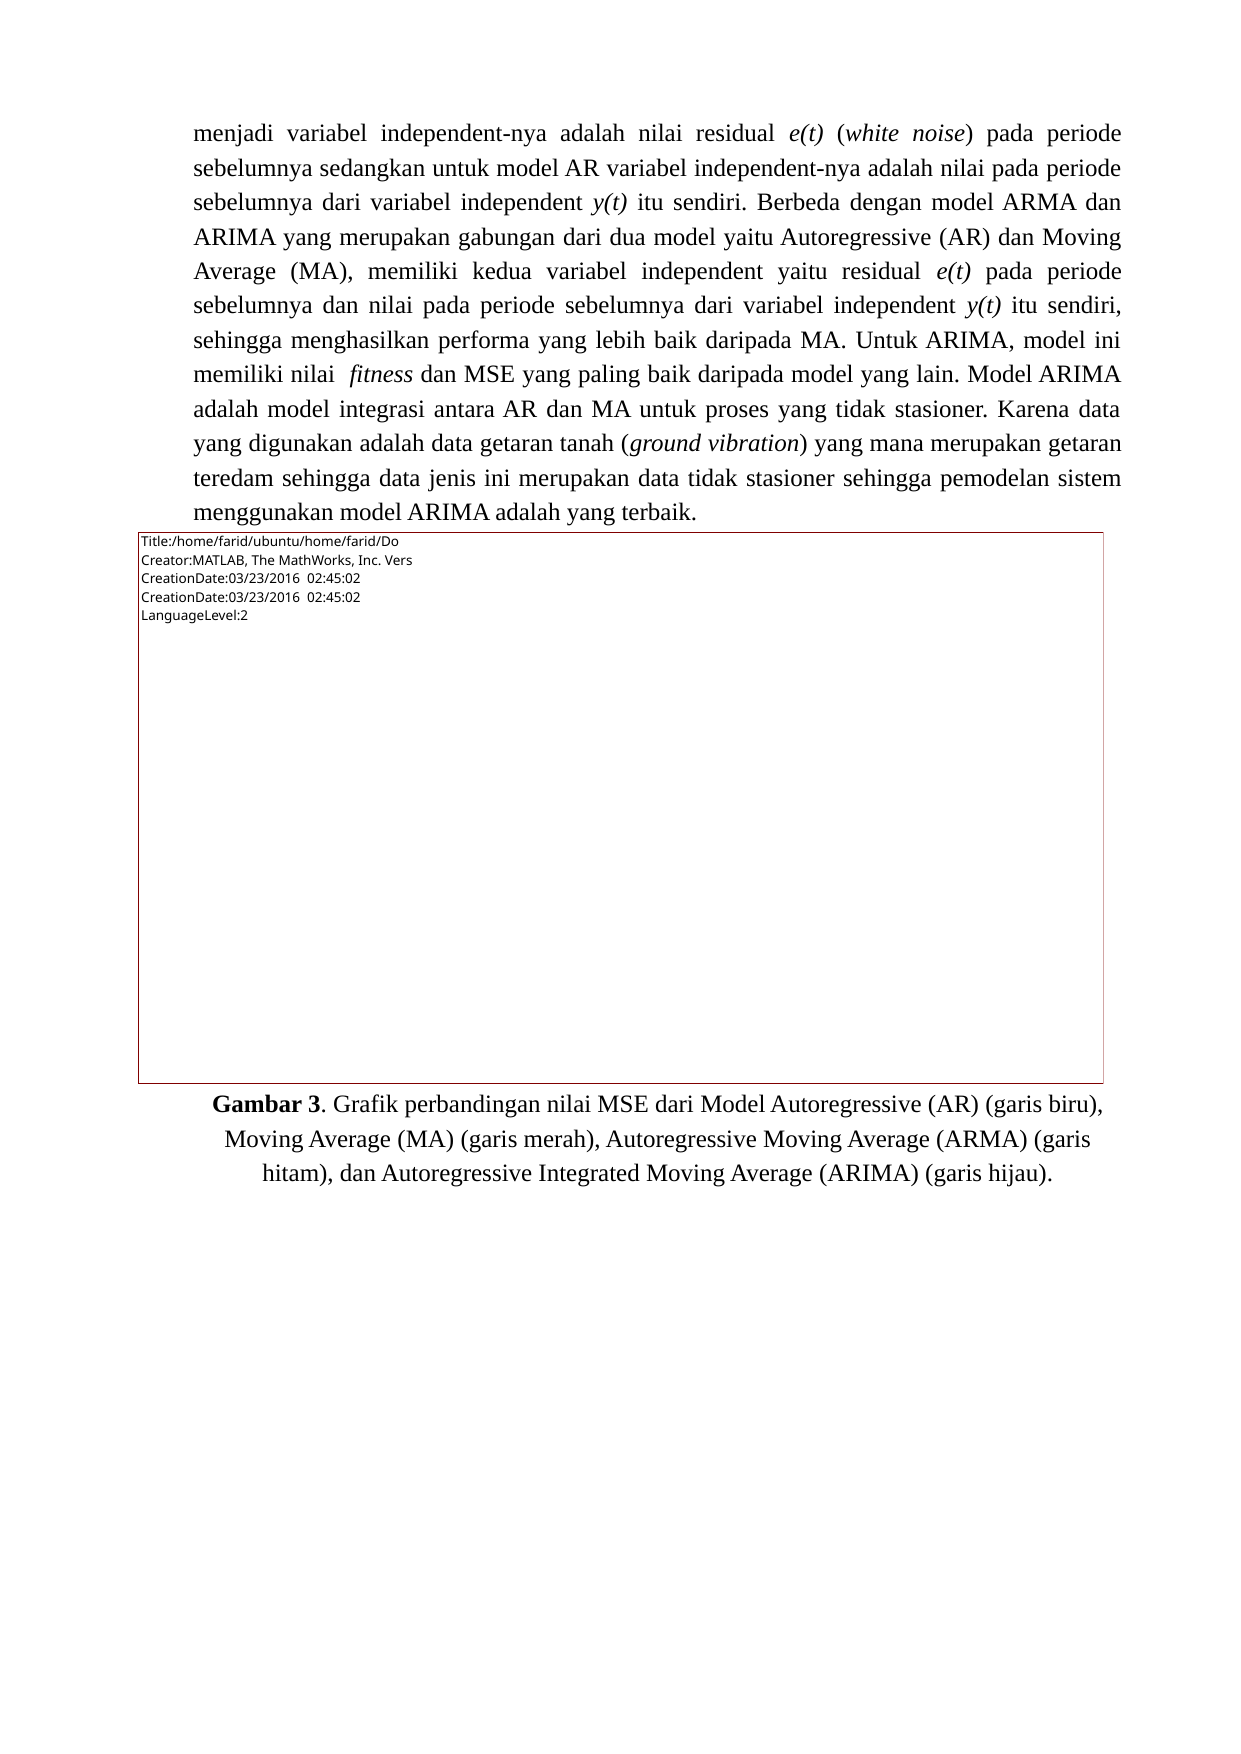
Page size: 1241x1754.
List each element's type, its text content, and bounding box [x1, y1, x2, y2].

list menjadi variabel independent-nya adalah nilai residual e(t) (white noise) pada periode sebelumnya sedangkan untuk model AR variabel independent-nya adalah nilai pada periode sebelumnya dari variabel independent y(t) itu sendiri. Berbeda dengan model ARMA dan ARIMA yang merupakan gabungan dari dua model yaitu Autoregressive (AR) dan Moving Average (MA), memiliki kedua variabel independent yaitu residual e(t) pada periode sebelumnya dan nilai pada periode sebelumnya dari variabel independent y(t) itu sendiri, sehingga menghasilkan performa yang lebih baik daripada MA. Untuk ARIMA, model ini memiliki nilai fitness dan MSE yang paling baik daripada model yang lain. Model ARIMA adalah model integrasi antara AR dan MA untuk proses yang tidak stasioner. Karena data yang digunakan adalah data getaran tanah (ground vibration) yang mana merupakan getaran teredam sehingga data jenis ini merupakan data tidak stasioner sehingga pemodelan sistem menggunakan model ARIMA adalah yang terbaik. [156, 118, 1122, 526]
list Gambar 3. Grafik perbandingan nilai MSE dari Model Autoregressive (AR) (garis biru), Moving Average (MA) (garis merah), Autoregressive Moving Average (ARMA) (garis hitam), dan Autoregressive Integrated Moving Average (ARIMA) (garis hijau). [156, 546, 1122, 1187]
